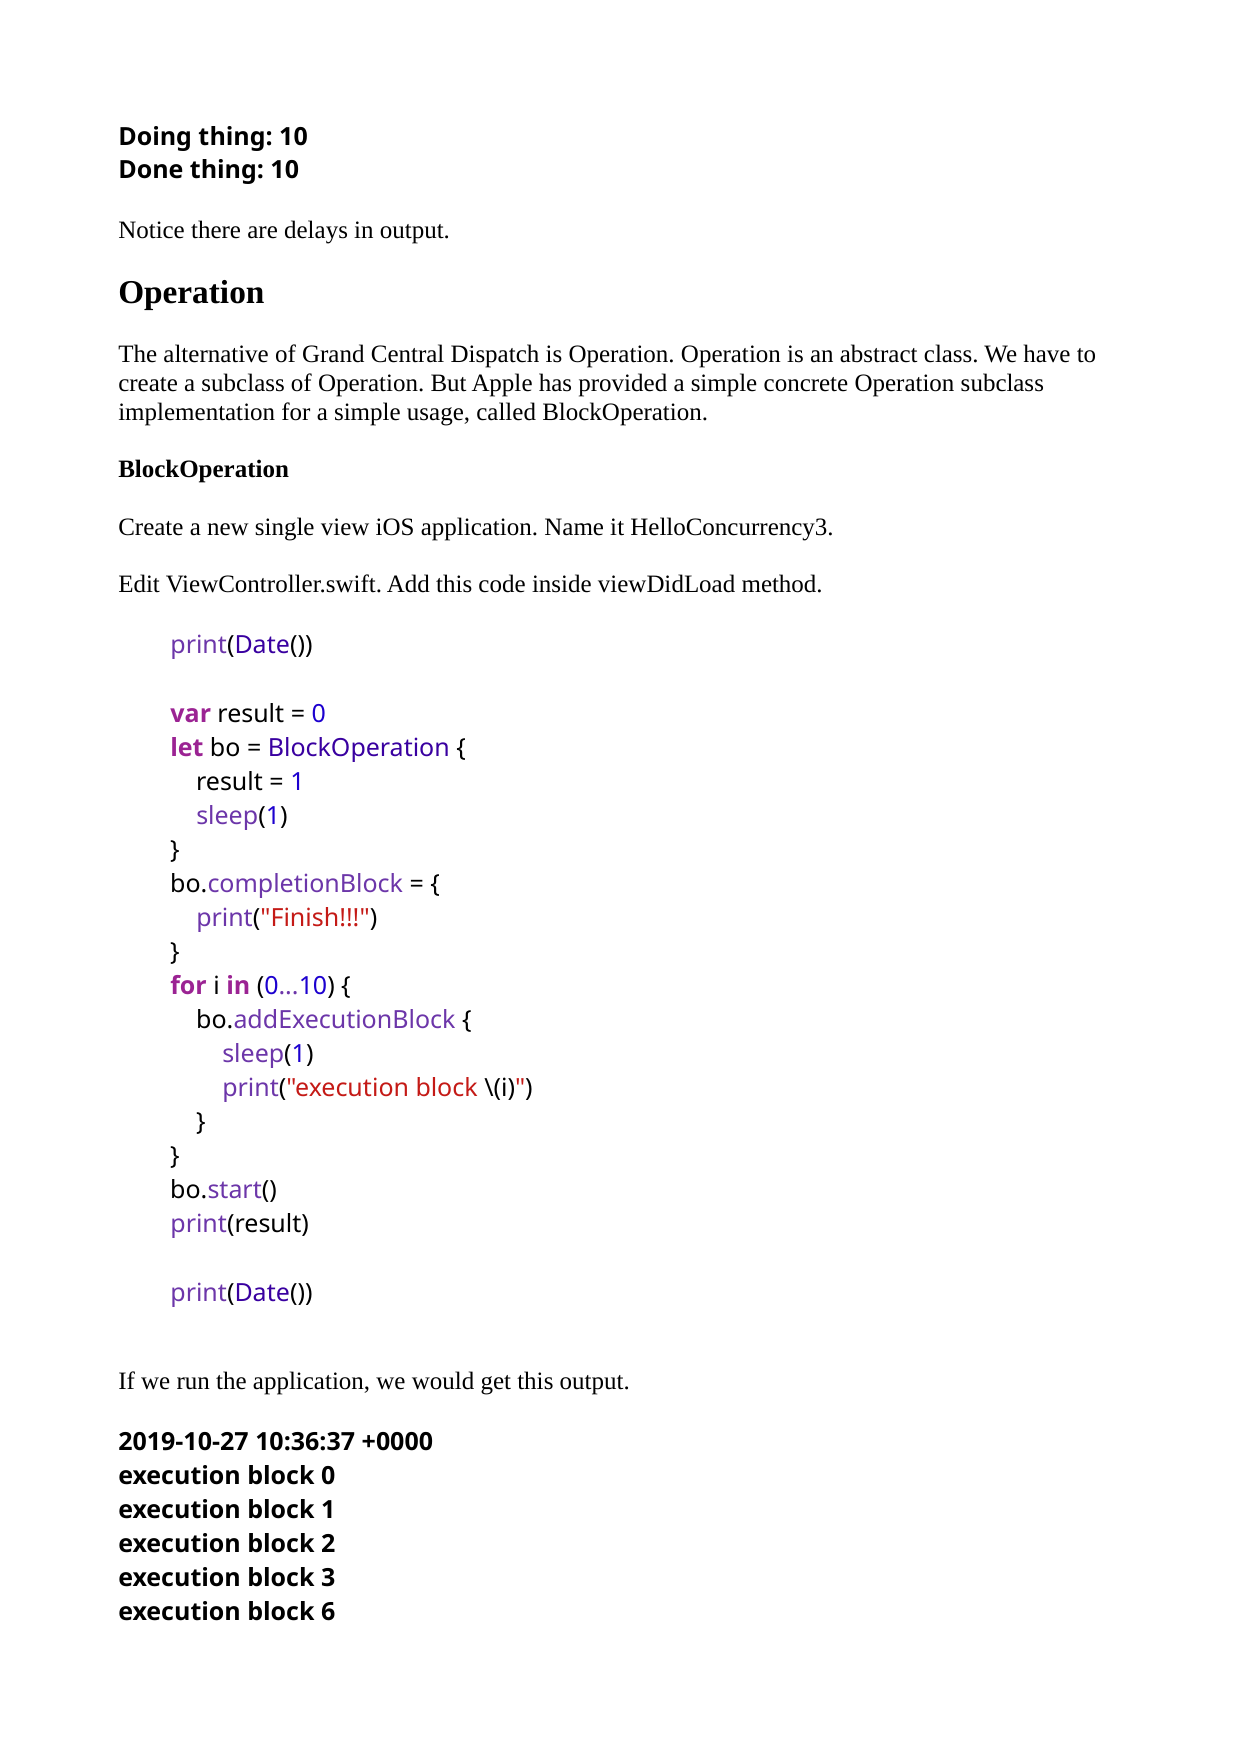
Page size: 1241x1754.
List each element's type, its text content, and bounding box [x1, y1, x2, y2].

text } [118, 1104, 1122, 1138]
text execution block 0 [118, 1457, 1122, 1491]
text Edit ViewController.swift. Add this code inside viewDidLoad method. [118, 569, 1122, 598]
text result = 1 [118, 763, 1122, 797]
text execution block 6 [118, 1594, 1122, 1628]
text execution block 2 [118, 1526, 1122, 1559]
text bo.completionBlock = { [118, 866, 1122, 899]
text execution block 3 [118, 1559, 1122, 1594]
text bo.start() [118, 1172, 1122, 1206]
text print("execution block \(i)") [118, 1070, 1122, 1104]
text Doing thing: 10 [118, 118, 1122, 152]
text 2019-10-27 10:36:37 +0000 [118, 1423, 1122, 1457]
text } [118, 831, 1122, 866]
text print(result) [118, 1206, 1122, 1240]
text sleep(1) [118, 797, 1122, 831]
text let bo = BlockOperation { [118, 729, 1122, 763]
text If we run the application, we would get this output. [118, 1366, 1122, 1394]
text } [118, 934, 1122, 968]
text execution block 1 [118, 1491, 1122, 1526]
text Create a new single view iOS application. Name it HelloConcurrency3. [118, 512, 1122, 541]
text } [118, 1138, 1122, 1172]
text bo.addExecutionBlock { [118, 1002, 1122, 1036]
text print(Date()) [118, 627, 1122, 661]
text print("Finish!!!") [118, 899, 1122, 934]
text for i in (0...10) { [118, 968, 1122, 1002]
text Operation [118, 272, 1122, 311]
text Notice there are delays in output. [118, 215, 1122, 244]
text print(Date()) [118, 1274, 1122, 1308]
text Done thing: 10 [118, 152, 1122, 186]
text BlockOperation [118, 454, 1122, 483]
text sleep(1) [118, 1036, 1122, 1070]
text The alternative of Grand Central Dispatch is Operation. Operation is an abstract class. We have to create a subclass of Operation. But Apple has provided a simple concrete Operation subclass implementation for a simple usage, called BlockOperation. [118, 339, 1122, 426]
text var result = 0 [118, 695, 1122, 729]
